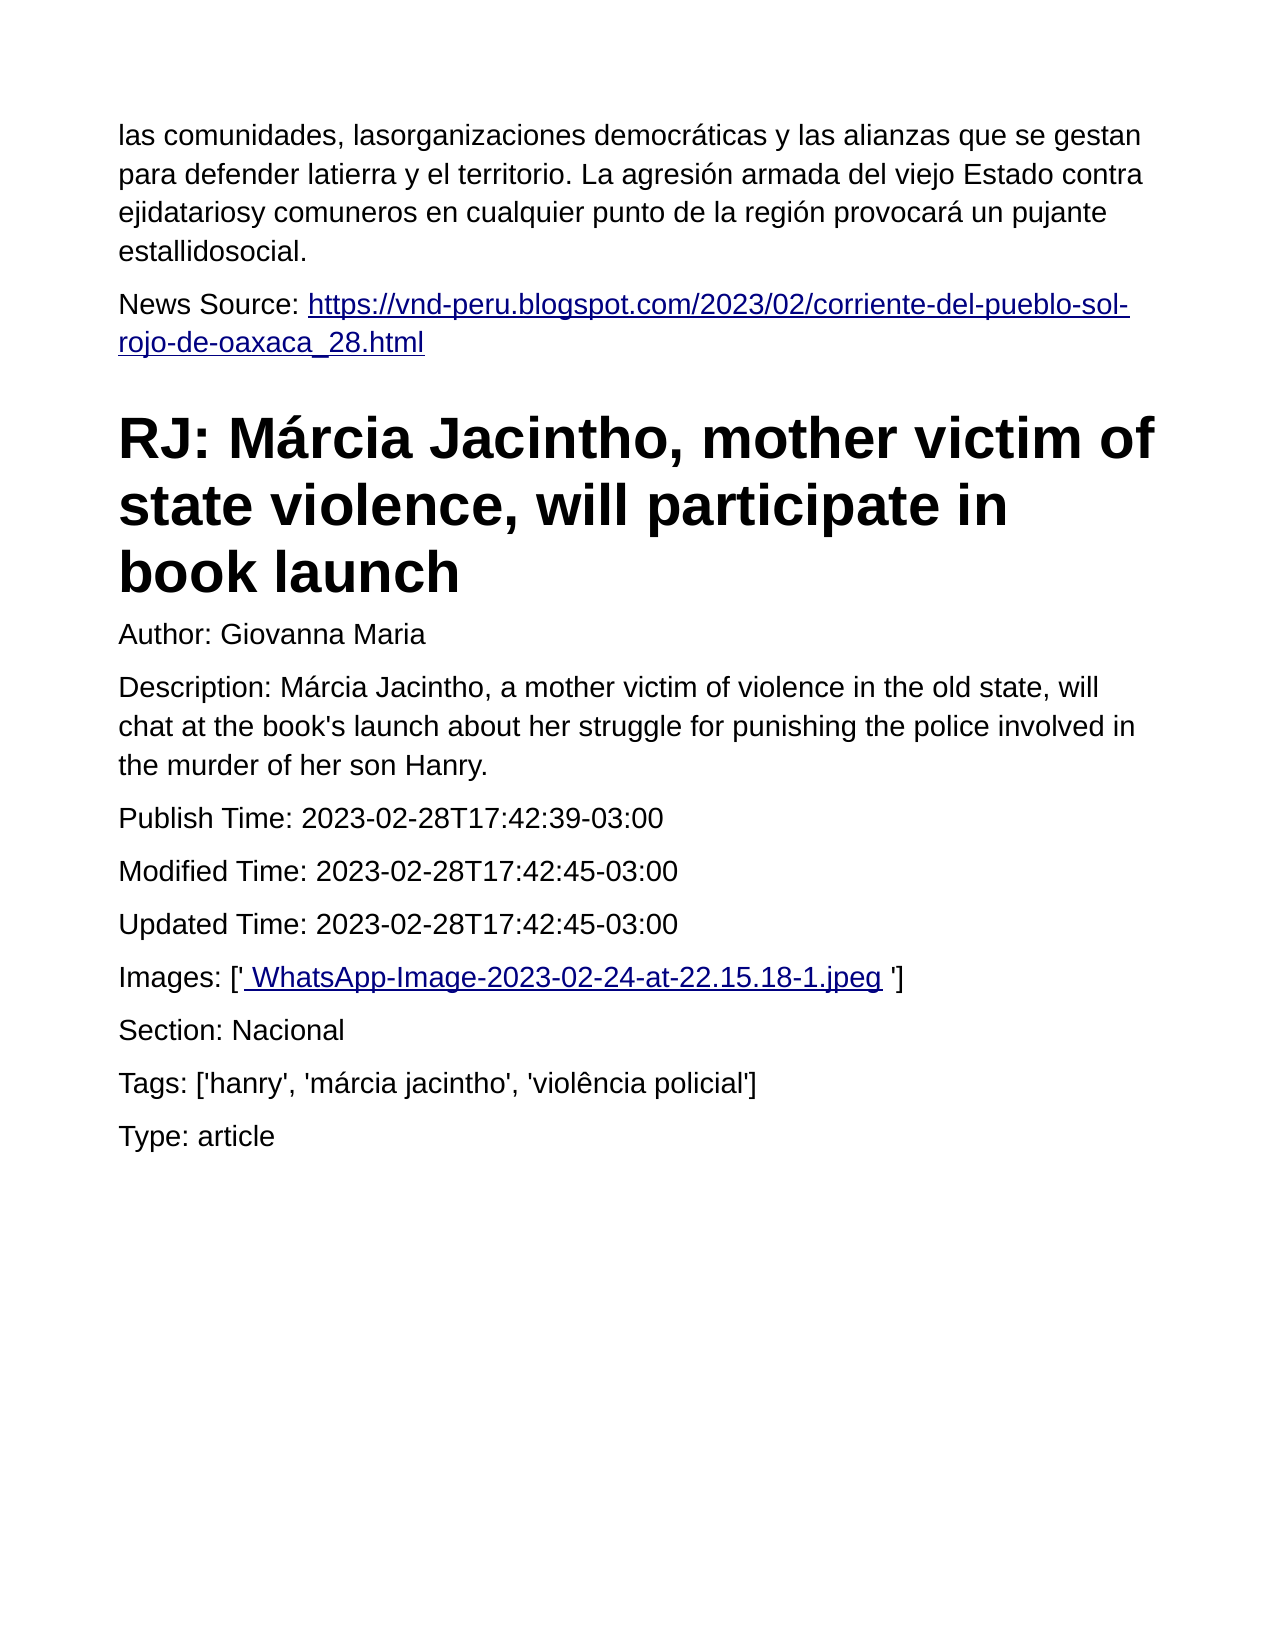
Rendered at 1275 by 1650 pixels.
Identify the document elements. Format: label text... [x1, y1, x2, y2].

text Images: [' WhatsApp-Image-2023-02-24-at-22.15.18-1.jpeg '] [118, 960, 1157, 993]
text Tags: ['hanry', 'márcia jacintho', 'violência policial'] [118, 1066, 1157, 1100]
text Section: Nacional [118, 1013, 1157, 1047]
text las comunidades, lasorganizaciones democráticas y las alianzas que se gestan para defender latierra y el territorio. La agresión armada del viejo Estado contra ejidatariosy comuneros en cualquier punto de la región provocará un pujante estallidosocial. [118, 118, 1157, 267]
text Updated Time: 2023-02-28T17:42:45-03:00 [118, 907, 1157, 940]
text Author: Giovanna Maria [118, 617, 1157, 651]
text News Source: https://vnd-peru.blogspot.com/2023/02/corriente-del-pueblo-sol-rojo-de-oaxaca_28.html [118, 287, 1157, 359]
text Modified Time: 2023-02-28T17:42:45-03:00 [118, 854, 1157, 887]
text Description: Márcia Jacintho, a mother victim of violence in the old state, will chat at the book's launch about her struggle for punishing the police involved in the murder of her son Hanry. [118, 670, 1157, 781]
subtitle RJ: Márcia Jacintho, mother victim of state violence, will participate in book launch [118, 403, 1157, 605]
text Publish Time: 2023-02-28T17:42:39-03:00 [118, 801, 1157, 834]
text Type: article [118, 1119, 1157, 1153]
